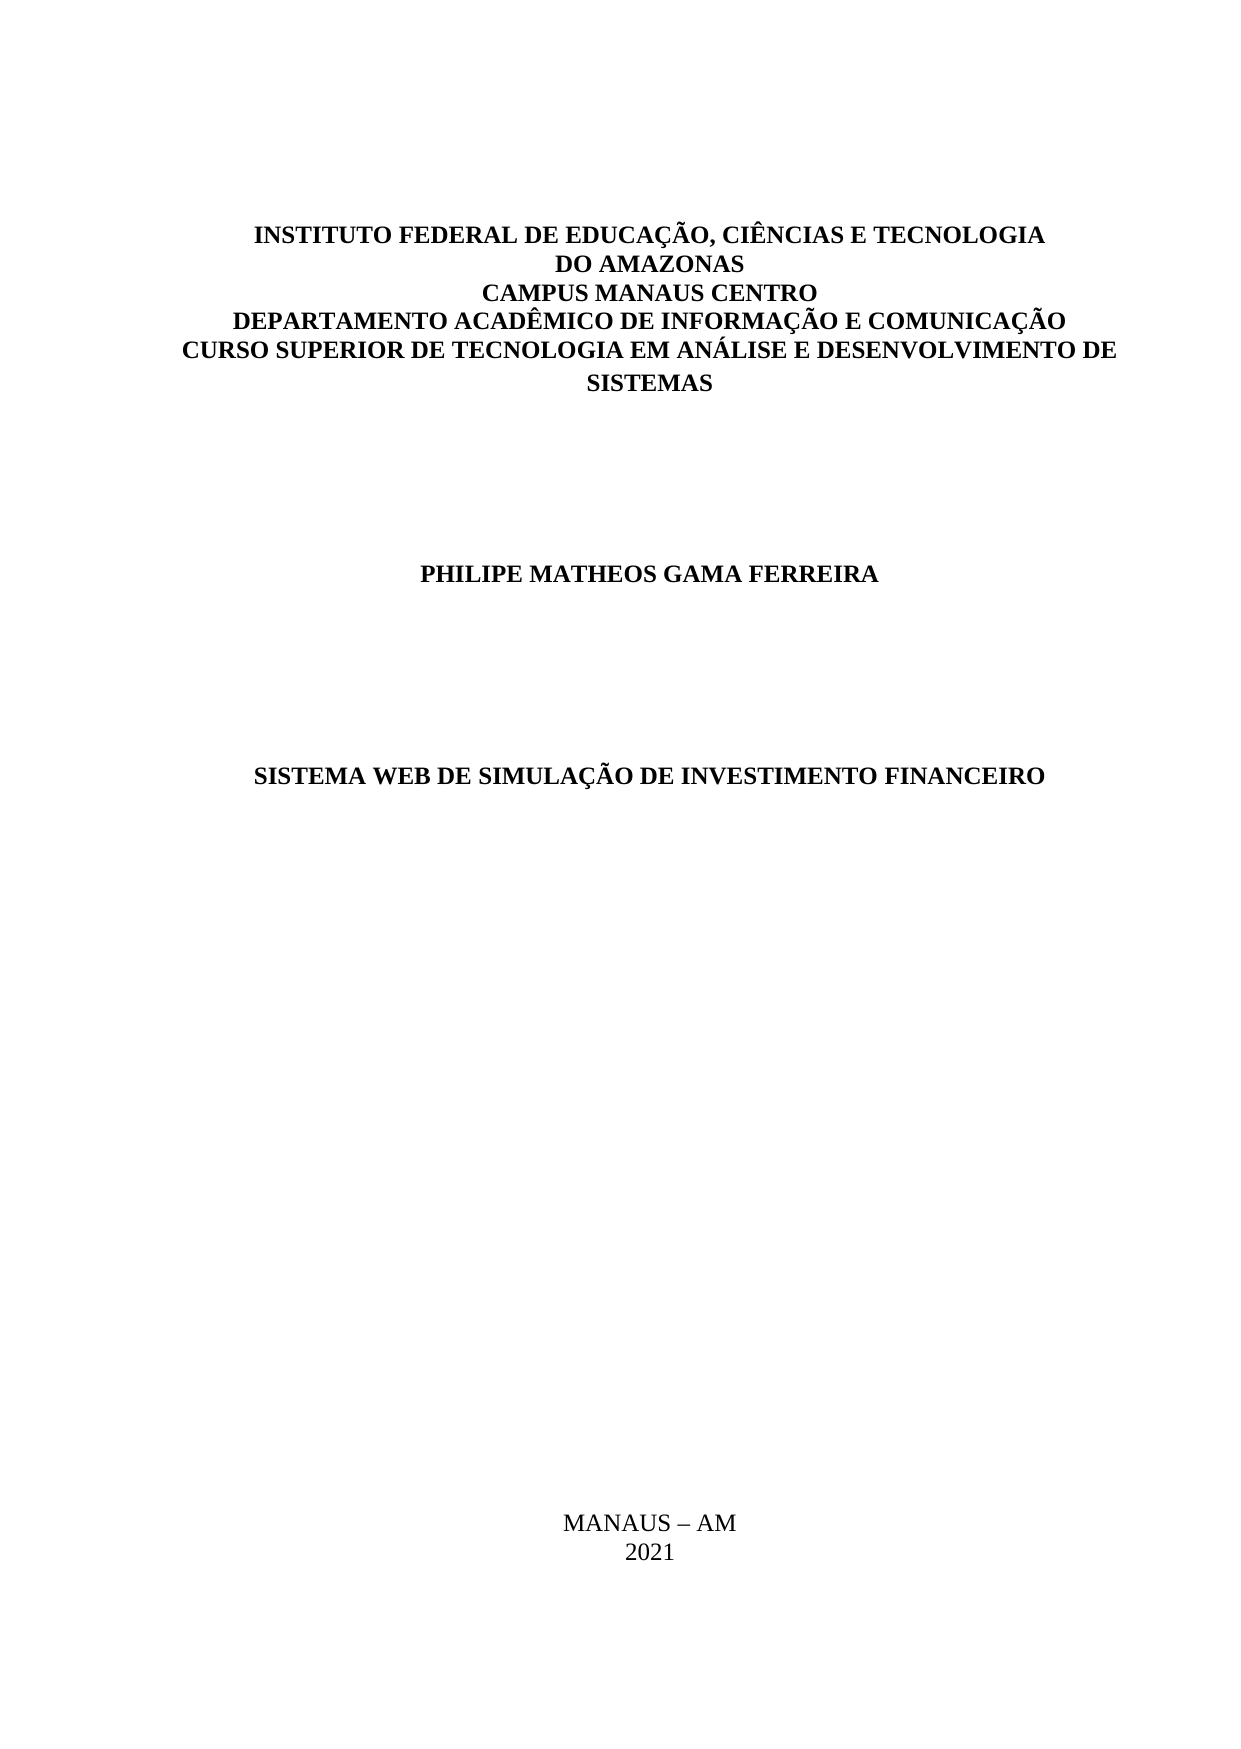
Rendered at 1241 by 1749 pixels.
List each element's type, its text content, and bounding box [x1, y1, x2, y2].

text 2021 [177, 1537, 1122, 1566]
text MANAUS – AM [177, 1508, 1122, 1537]
text PHILIPE MATHEOS GAMA FERREIRA [177, 559, 1122, 588]
text INSTITUTO FEDERAL DE EDUCAÇÃO, CIÊNCIAS E TECNOLOGIA [177, 220, 1122, 249]
text DO AMAZONAS [177, 249, 1122, 278]
text DEPARTAMENTO ACADÊMICO DE INFORMAÇÃO E COMUNICAÇÃO [177, 306, 1122, 335]
text CURSO SUPERIOR DE TECNOLOGIA EM ANÁLISE E DESENVOLVIMENTO DE SISTEMAS [177, 335, 1122, 397]
text CAMPUS MANAUS CENTRO [177, 278, 1122, 306]
text SISTEMA WEB DE SIMULAÇÃO DE INVESTIMENTO FINANCEIRO [177, 761, 1122, 789]
